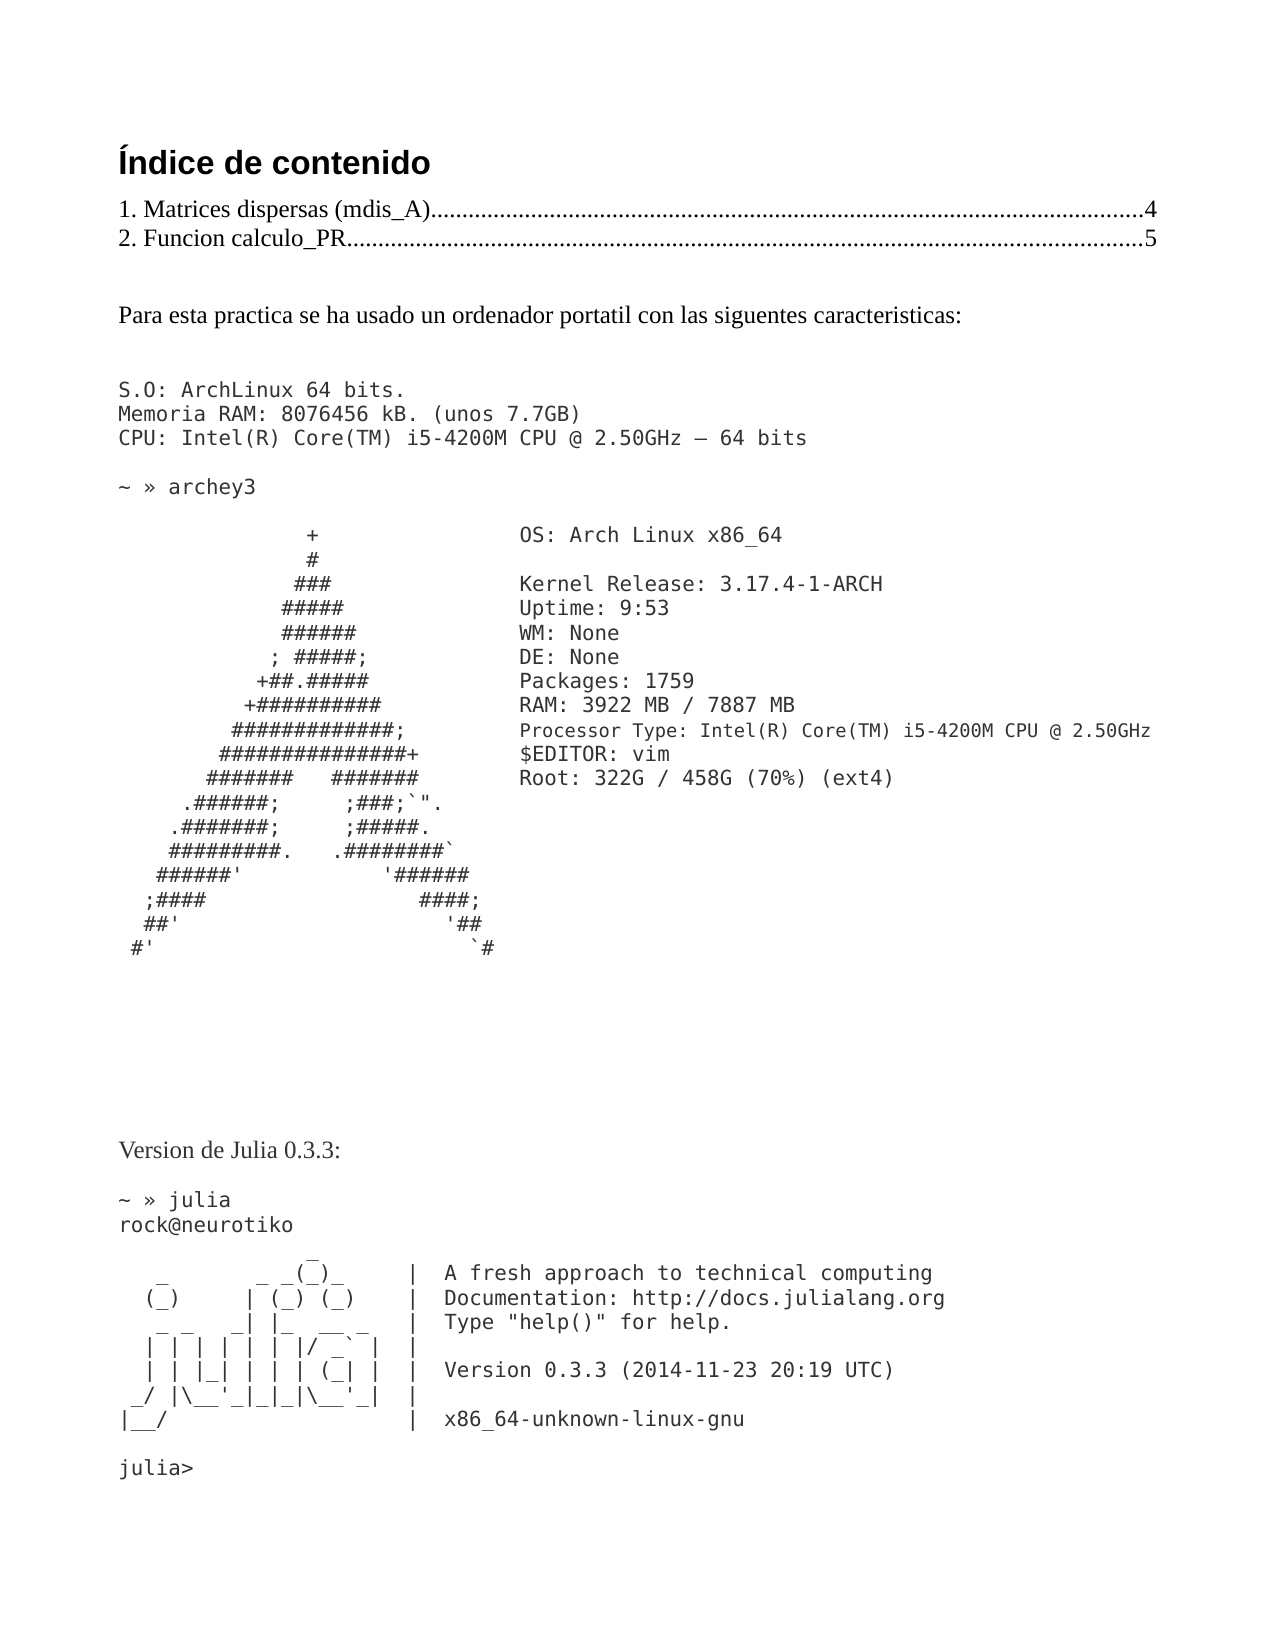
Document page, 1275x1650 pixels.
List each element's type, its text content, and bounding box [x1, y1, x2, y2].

text ; #####; DE: None [118, 645, 1157, 669]
text .######; ;###;`". [118, 791, 1157, 815]
subtitle Índice de contenido [118, 143, 1157, 182]
text # [118, 548, 1157, 572]
text | | |_| | | | (_| | | Version 0.3.3 (2014-11-23 20:19 UTC) [118, 1358, 1157, 1383]
text Memoria RAM: 8076456 kB. (unos 7.7GB) [118, 402, 1157, 426]
text ###### WM: None [118, 621, 1157, 645]
text julia> [118, 1456, 1157, 1480]
text 1. Matrices dispersas (mdis_A) 4 [118, 194, 1157, 223]
text ;#### ####; [118, 888, 1157, 912]
text ~ » julia rock@neurotiko [118, 1188, 1157, 1237]
text Version de Julia 0.3.3: [118, 1136, 1157, 1164]
text _/ |\__'_|_|_|\__'_| | [118, 1383, 1157, 1407]
text +##.##### Packages: 1759 [118, 669, 1157, 693]
text #############; Processor Type: Intel(R) Core(TM) i5-4200M CPU @ 2.50GHz [118, 718, 1157, 742]
text _ _ _(_)_ | A fresh approach to technical computing [118, 1261, 1157, 1286]
text |__/ | x86_64-unknown-linux-gnu [118, 1407, 1157, 1431]
text CPU: Intel(R) Core(TM) i5-4200M CPU @ 2.50GHz – 64 bits [118, 426, 1157, 451]
text .#######; ;#####. [118, 815, 1157, 839]
text ###############+ $EDITOR: vim [118, 742, 1157, 766]
text #########. .########` [118, 839, 1157, 863]
text 2. Funcion calculo_PR 5 [118, 223, 1157, 252]
text +########## RAM: 3922 MB / 7887 MB [118, 693, 1157, 718]
text + OS: Arch Linux x86_64 [118, 523, 1157, 548]
text ######' '###### [118, 863, 1157, 888]
text | | | | | | |/ _` | | [118, 1334, 1157, 1358]
text (_) | (_) (_) | Documentation: http://docs.julialang.org [118, 1286, 1157, 1310]
text _ [118, 1237, 1157, 1261]
text ### Kernel Release: 3.17.4-1-ARCH [118, 572, 1157, 596]
text #' `# [118, 936, 1157, 960]
text _ _ _| |_ __ _ | Type "help()" for help. [118, 1310, 1157, 1334]
text ##' '## [118, 912, 1157, 936]
text Para esta practica se ha usado un ordenador portatil con las siguentes caracteristicas: [118, 301, 1157, 329]
text ####### ####### Root: 322G / 458G (70%) (ext4) [118, 766, 1157, 791]
text ~ » archey3 [118, 475, 1157, 499]
text ##### Uptime: 9:53 [118, 596, 1157, 621]
text S.O: ArchLinux 64 bits. [118, 378, 1157, 402]
